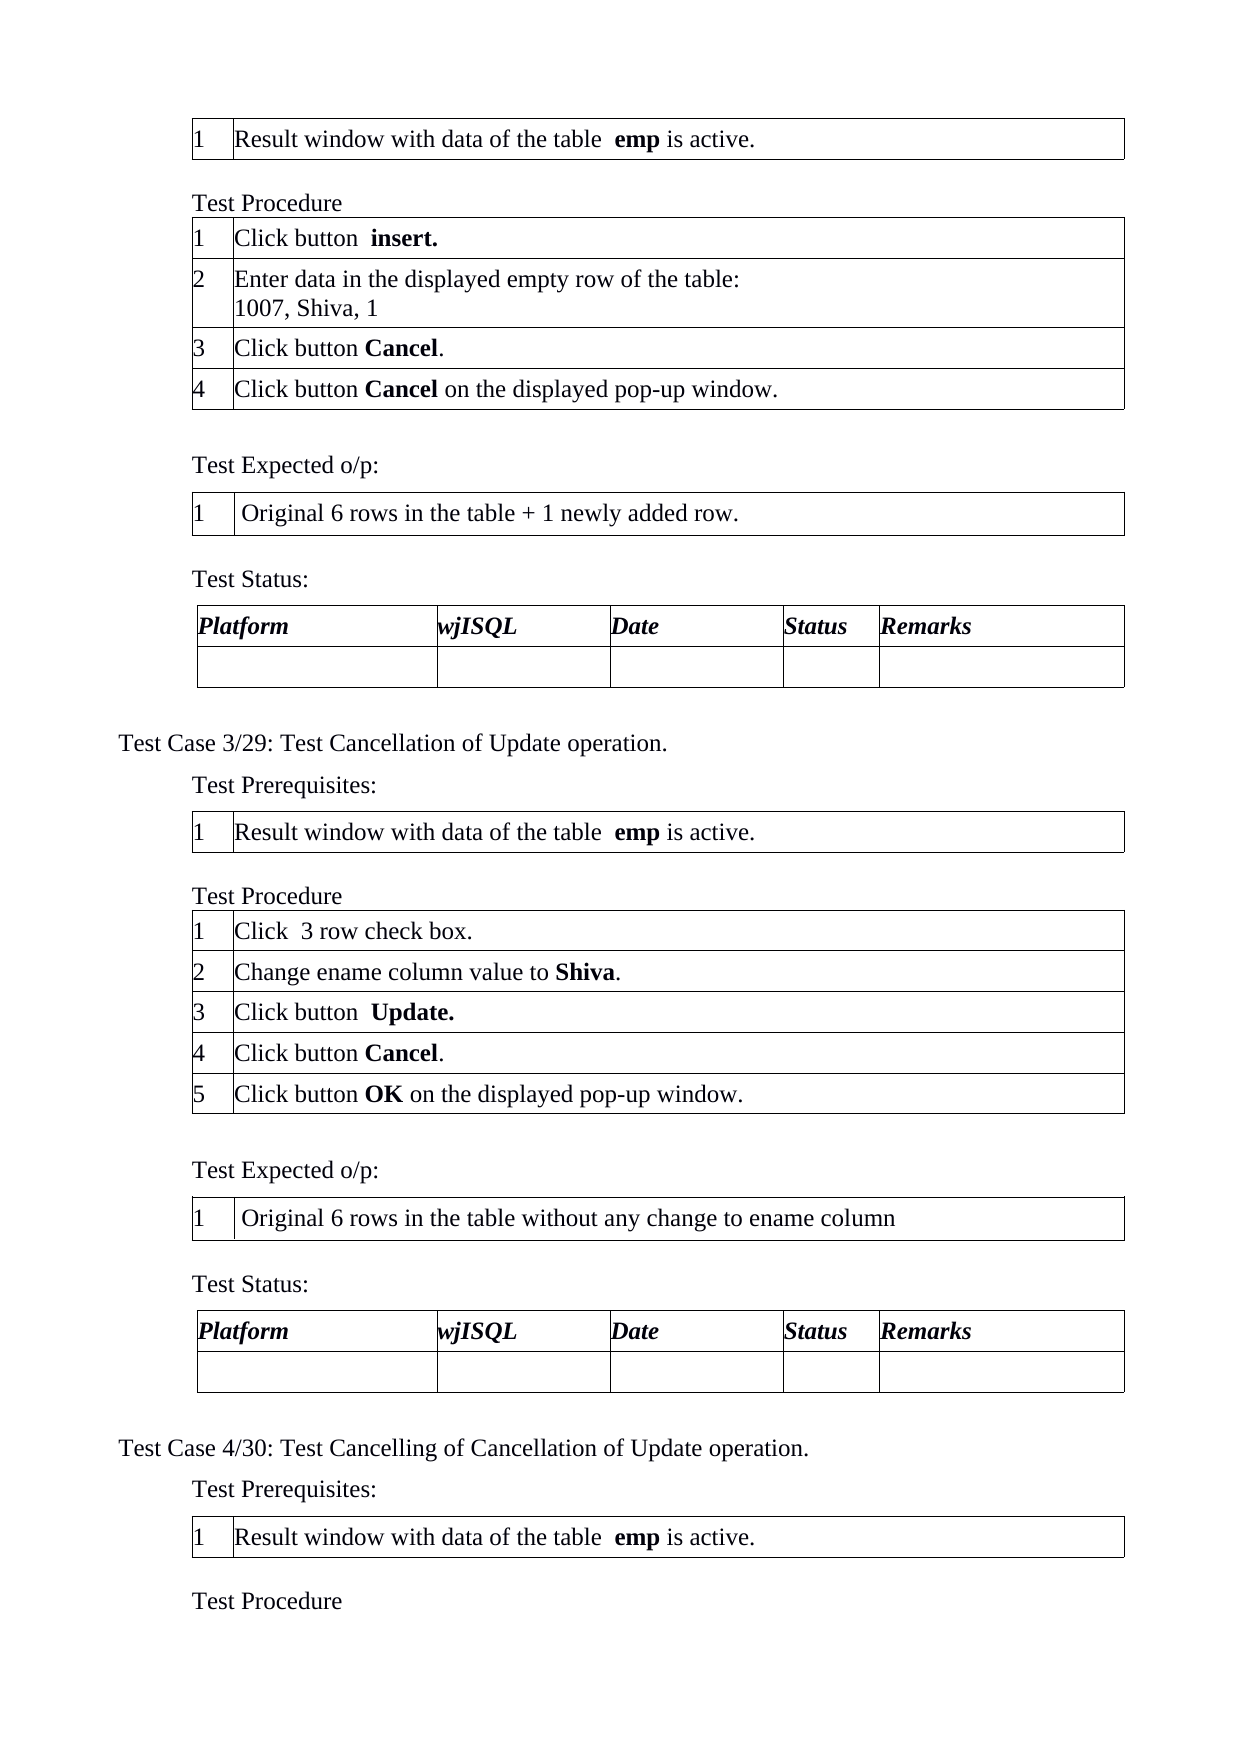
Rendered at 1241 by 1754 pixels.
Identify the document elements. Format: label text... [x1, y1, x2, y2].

table_cell Enter data in the displayed empty row of the table: 1007, Shiva, 1 [234, 259, 1124, 327]
table_header 1 [193, 1198, 234, 1239]
table_header Date [611, 1311, 783, 1351]
table_header wjISQL [438, 1311, 610, 1351]
table_cell Change ename column value to Shiva. [234, 951, 1124, 991]
table_header 1 [193, 218, 233, 258]
table_cell 4 [193, 1033, 233, 1073]
table_cell Click button Update. [234, 992, 1124, 1032]
table_cell [198, 1352, 437, 1391]
table_cell Click button Cancel. [234, 1033, 1124, 1073]
table_header 1 [193, 911, 233, 950]
table_cell [611, 1352, 783, 1391]
table_header Date [611, 606, 783, 646]
table_cell 3 [193, 328, 233, 368]
text Test Status: [118, 1269, 1122, 1297]
table_cell 2 [193, 951, 233, 991]
table_cell [880, 647, 1124, 687]
text Test Procedure [118, 188, 1122, 217]
text Test Prerequisites: [118, 770, 1122, 798]
table_cell Click button Cancel. [234, 328, 1124, 368]
text Test Case 4/30: Test Cancelling of Cancellation of Update operation. [118, 1433, 1122, 1462]
table_header Platform [198, 1311, 437, 1351]
text Test Expected o/p: [118, 450, 1122, 479]
table_header wjISQL [438, 606, 610, 646]
table_cell [784, 647, 879, 687]
table_cell [438, 647, 610, 687]
text Test Procedure [118, 881, 1122, 910]
text Test Procedure [118, 1586, 1122, 1614]
text Test Prerequisites: [118, 1474, 1122, 1503]
table_header Status [784, 1311, 879, 1351]
table_header Result window with data of the table emp is active. [234, 119, 1124, 159]
table_cell Click button OK on the displayed pop-up window. [234, 1074, 1124, 1113]
table_header Platform [198, 606, 437, 646]
table_cell 5 [193, 1074, 233, 1113]
table_cell 2 [193, 259, 233, 327]
table_cell 3 [193, 992, 233, 1032]
table_header Original 6 rows in the table without any change to ename column [235, 1198, 1124, 1239]
table_cell [198, 647, 437, 687]
text Test Status: [118, 564, 1122, 593]
table_header 1 [193, 493, 234, 535]
table_header Remarks [880, 606, 1124, 646]
text Test Expected o/p: [118, 1155, 1122, 1184]
text Test Case 3/29: Test Cancellation of Update operation. [118, 728, 1122, 757]
table_header Status [784, 606, 879, 646]
table_header Remarks [880, 1311, 1124, 1351]
table_header Result window with data of the table emp is active. [234, 1517, 1124, 1556]
table_cell [611, 647, 783, 687]
table_header Result window with data of the table emp is active. [234, 812, 1124, 852]
table_header 1 [193, 119, 233, 159]
table_cell [438, 1352, 610, 1391]
table_cell Click button Cancel on the displayed pop-up window. [234, 369, 1124, 408]
table_header Click button insert. [234, 218, 1124, 258]
table_cell 4 [193, 369, 233, 408]
table_header 1 [193, 812, 233, 852]
table_cell [880, 1352, 1124, 1391]
table_header Original 6 rows in the table + 1 newly added row. [235, 493, 1124, 535]
table_header Click 3 row check box. [234, 911, 1124, 950]
table_header 1 [193, 1517, 233, 1556]
table_cell [784, 1352, 879, 1391]
